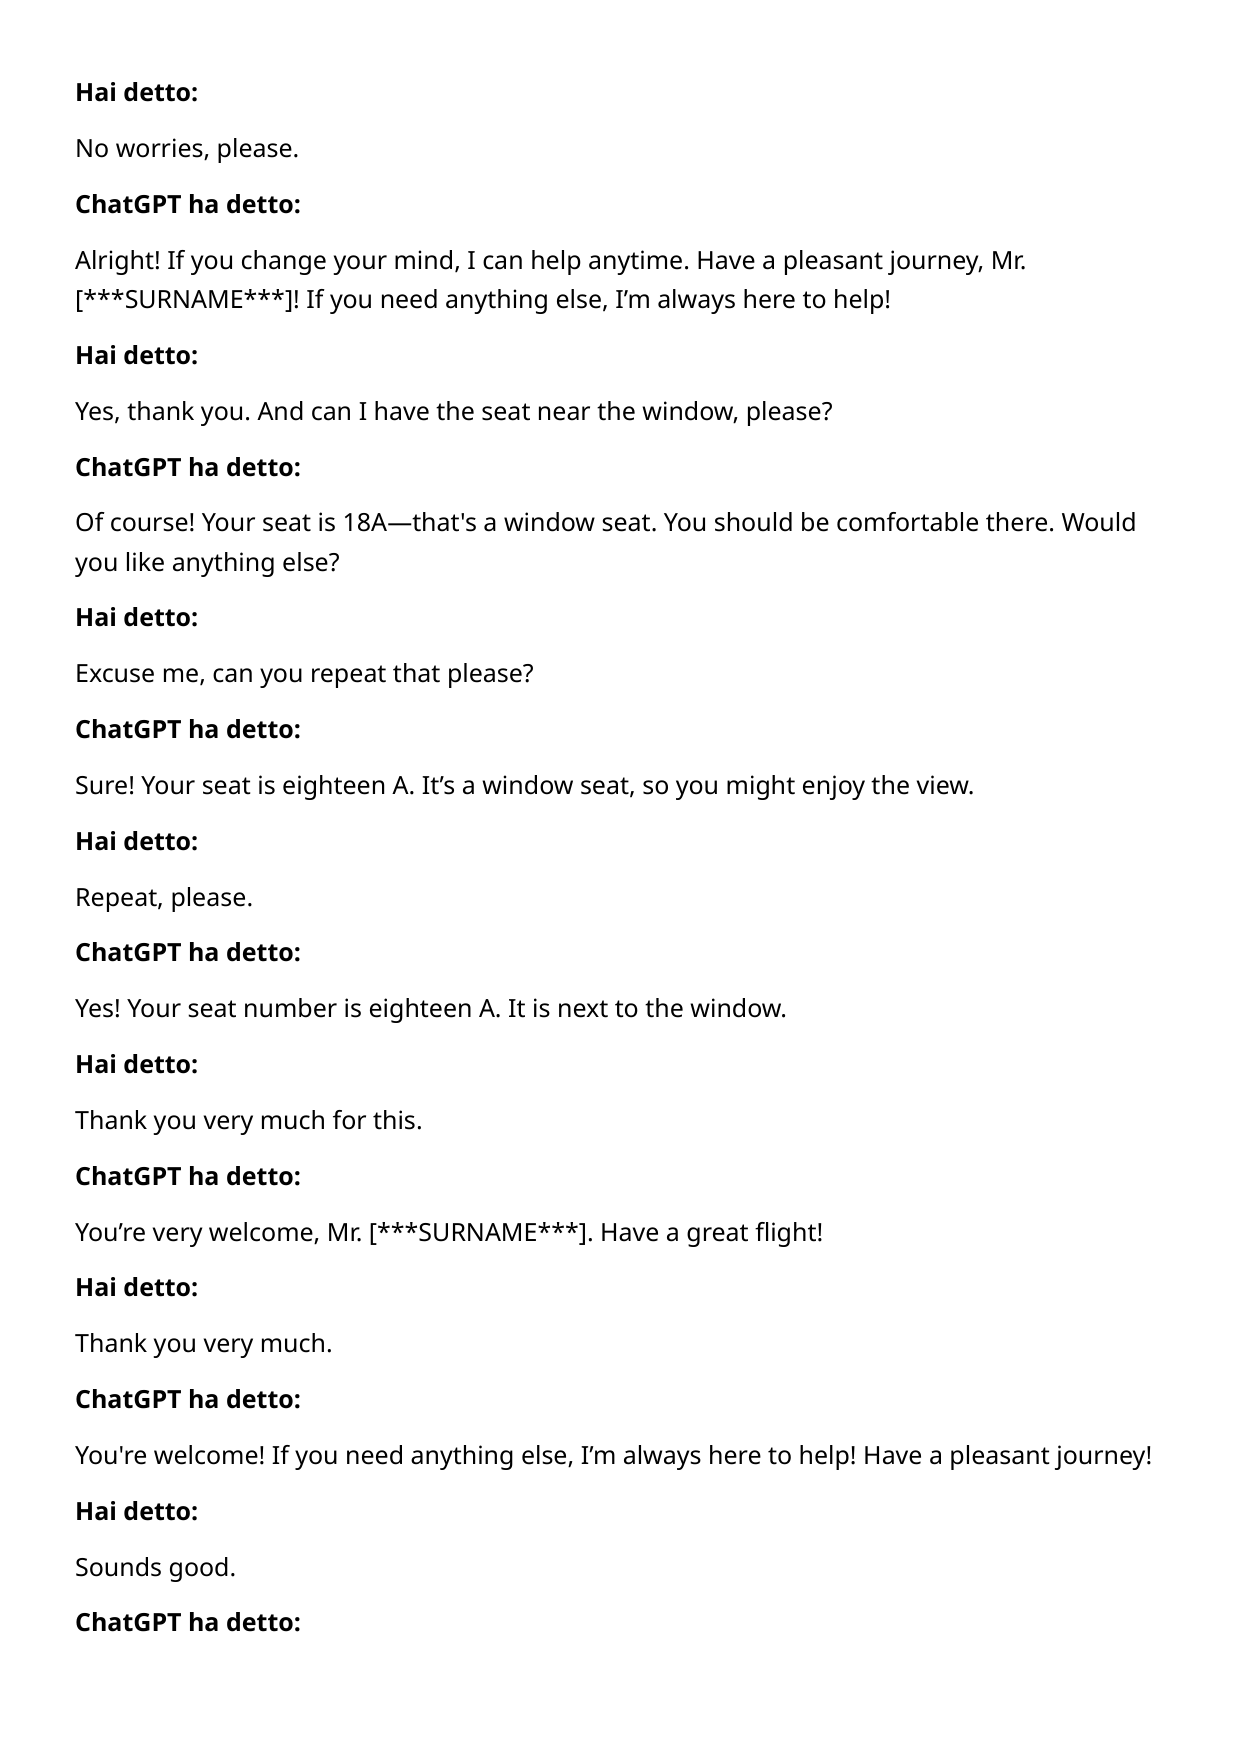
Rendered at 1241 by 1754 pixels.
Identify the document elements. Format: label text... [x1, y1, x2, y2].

text Hai detto: [75, 75, 1165, 109]
text You're welcome! If you need anything else, I’m always here to help! Have a pleasant journey! [75, 1437, 1165, 1472]
text Alright! If you change your mind, I can help anytime. Have a pleasant journey, Mr. [***SURNAME***]! If you need anything else, I’m always here to help! [75, 242, 1165, 316]
text Of course! Your seat is 18A—that's a window seat. You should be comfortable there. Would you like anything else? [75, 505, 1165, 578]
text Thank you very much for this. [75, 1102, 1165, 1137]
text You’re very welcome, Mr. [***SURNAME***]. Have a great flight! [75, 1214, 1165, 1248]
text Repeat, please. [75, 879, 1165, 913]
text Hai detto: [75, 1270, 1165, 1304]
text Excuse me, can you repeat that please? [75, 656, 1165, 690]
text ChatGPT ha detto: [75, 712, 1165, 746]
text ChatGPT ha detto: [75, 449, 1165, 483]
text Thank you very much. [75, 1326, 1165, 1360]
text ChatGPT ha detto: [75, 1382, 1165, 1416]
text No worries, please. [75, 131, 1165, 165]
text Hai detto: [75, 337, 1165, 372]
text ChatGPT ha detto: [75, 1158, 1165, 1192]
text ChatGPT ha detto: [75, 187, 1165, 221]
text Sure! Your seat is eighteen A. It’s a window seat, so you might enjoy the view. [75, 767, 1165, 802]
text Yes! Your seat number is eighteen A. It is next to the window. [75, 991, 1165, 1025]
text ChatGPT ha detto: [75, 1605, 1165, 1639]
text ChatGPT ha detto: [75, 935, 1165, 969]
text Hai detto: [75, 1493, 1165, 1527]
text Yes, thank you. And can I have the seat near the window, please? [75, 393, 1165, 427]
text Hai detto: [75, 823, 1165, 857]
text Hai detto: [75, 600, 1165, 634]
text Hai detto: [75, 1047, 1165, 1081]
text Sounds good. [75, 1549, 1165, 1583]
